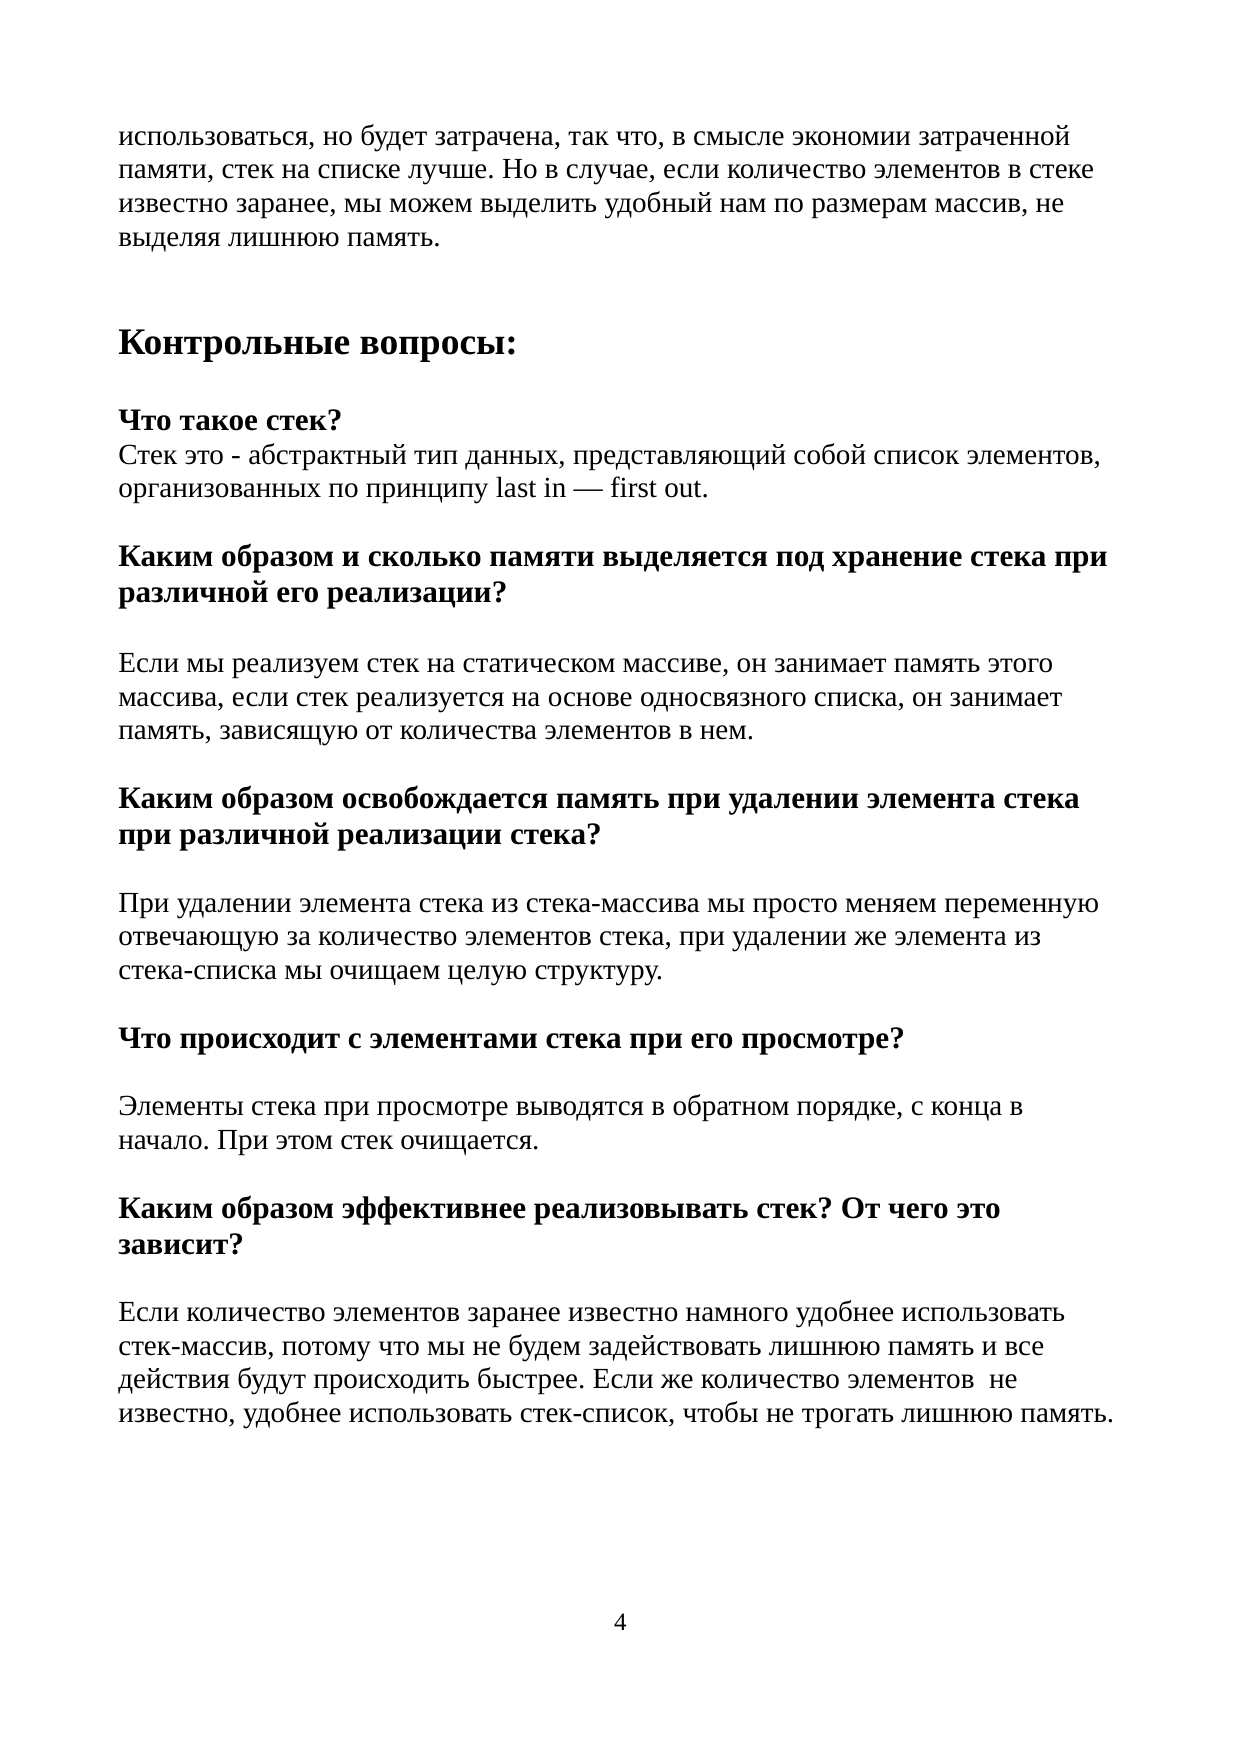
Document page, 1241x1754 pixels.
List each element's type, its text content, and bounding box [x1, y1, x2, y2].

text Стек это - абстрактный тип данных, представляющий собой список элементов, организованных по принципу last in — first out. [118, 437, 1122, 504]
text Что такое стек? [118, 401, 1122, 437]
text Каким образом эффективнее реализовывать стек? От чего это зависит? [118, 1189, 1122, 1261]
text различной его реализации? [118, 573, 1122, 609]
text При удалении элемента стека из стека-массива мы просто меняем переменную отвечающую за количество элементов стека, при удалении же элемента из стека-списка мы очищаем целую структуру. [118, 885, 1122, 985]
text Что происходит с элементами стека при его просмотре? [118, 1019, 1122, 1055]
text Каким образом освобождается память при удалении элемента стека при различной реализации стека? [118, 779, 1122, 851]
text Контрольные вопросы: [118, 319, 1122, 362]
text Элементы стека при просмотре выводятся в обратном порядке, с конца в начало. При этом стек очищается. [118, 1088, 1122, 1156]
text Каким образом и сколько памяти выделяется под хранение стека при [118, 537, 1122, 573]
text использоваться, но будет затрачена, так что, в смысле экономии затраченной памяти, стек на списке лучше. Но в случае, если количество элементов в стеке известно заранее, мы можем выделить удобный нам по размерам массив, не выделяя лишнюю память. [118, 118, 1122, 252]
text Если количество элементов заранее известно намного удобнее использовать стек-массив, потому что мы не будем задействовать лишнюю память и все действия будут происходить быстрее. Если же количество элементов не известно, удобнее использовать стек-список, чтобы не трогать лишнюю память. [118, 1294, 1122, 1429]
text Если мы реализуем стек на статическом массиве, он занимает память этого массива, если стек реализуется на основе односвязного списка, он занимает память, зависящую от количества элементов в нем. [118, 645, 1122, 746]
